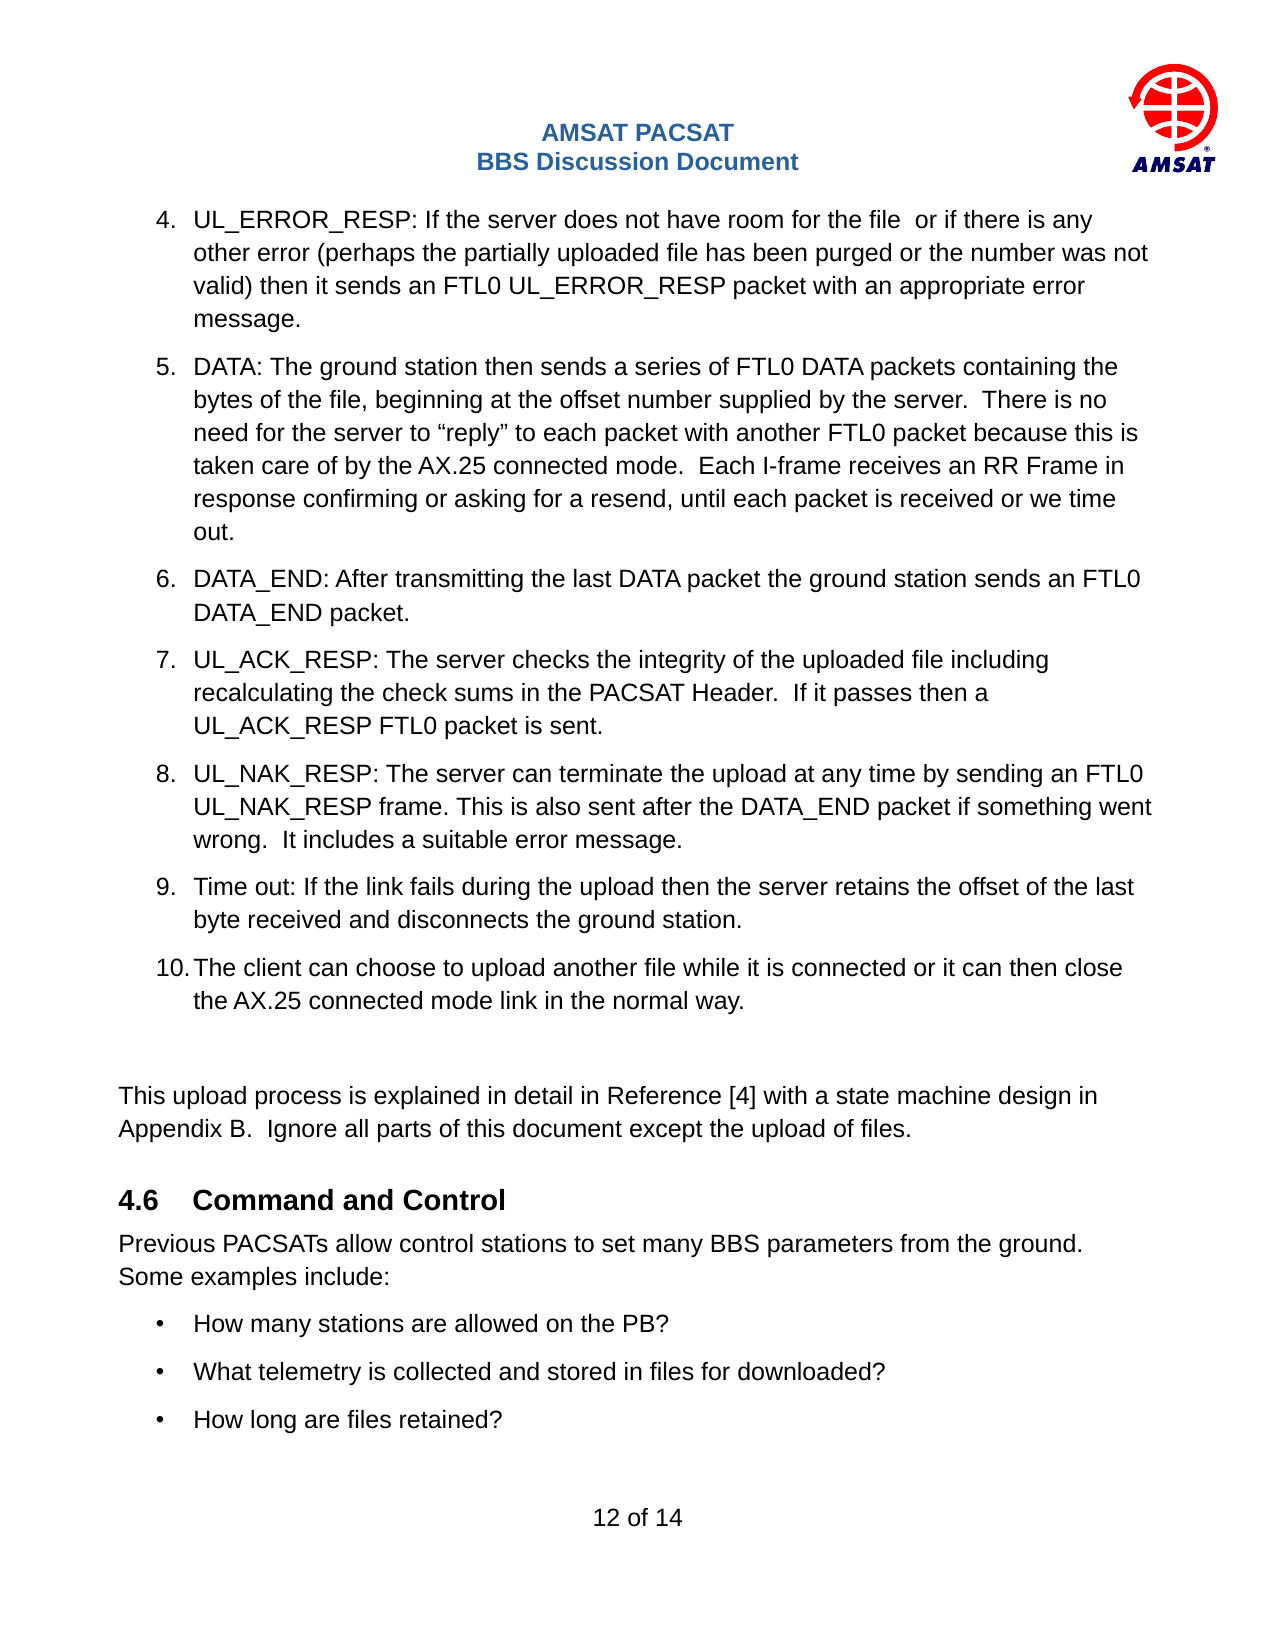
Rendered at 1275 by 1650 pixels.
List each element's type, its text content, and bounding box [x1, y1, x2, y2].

text This upload process is explained in detail in Reference [4] with a state machine design in Appendix B. Ignore all parts of this document except the upload of files. [118, 1081, 1157, 1143]
list UL_NAK_RESP: The server can terminate the upload at any time by sending an FTL0 UL_NAK_RESP frame. This is also sent after the DATA_END packet if something went wrong. It includes a suitable error message. [156, 759, 1157, 853]
list UL_ERROR_RESP: If the server does not have room for the file or if there is any other error (perhaps the partially uploaded file has been purged or the number was not valid) then it sends an FTL0 UL_ERROR_RESP packet with an appropriate error message. [156, 205, 1157, 333]
list How many stations are allowed on the PB? [156, 1309, 1157, 1338]
list What telemetry is collected and stored in files for downloaded? [156, 1357, 1157, 1386]
picture [1126, 61, 1220, 174]
list The client can choose to upload another file while it is connected or it can then close the AX.25 connected mode link in the normal way. [156, 953, 1157, 1015]
list DATA: The ground station then sends a series of FTL0 DATA packets containing the bytes of the file, beginning at the offset number supplied by the server. There is no need for the server to “reply” to each packet with another FTL0 packet because this is taken care of by the AX.25 connected mode. Each I-frame receives an RR Frame in response confirming or asking for a resend, until each packet is received or we time out. [156, 352, 1157, 546]
list How long are files retained? [156, 1405, 1157, 1434]
text Previous PACSATs allow control stations to set many BBS parameters from the ground. Some examples include: [118, 1229, 1157, 1291]
list DATA_END: After transmitting the last DATA packet the ground station sends an FTL0 DATA_END packet. [156, 564, 1157, 626]
list Time out: If the link fails during the upload then the server retains the offset of the last byte received and disconnects the ground station. [156, 872, 1157, 934]
list UL_ACK_RESP: The server checks the integrity of the uploaded file including recalculating the check sums in the PACSAT Header. If it passes then a UL_ACK_RESP FTL0 packet is sent. [156, 645, 1157, 740]
subtitle Command and Control [118, 1183, 1157, 1216]
